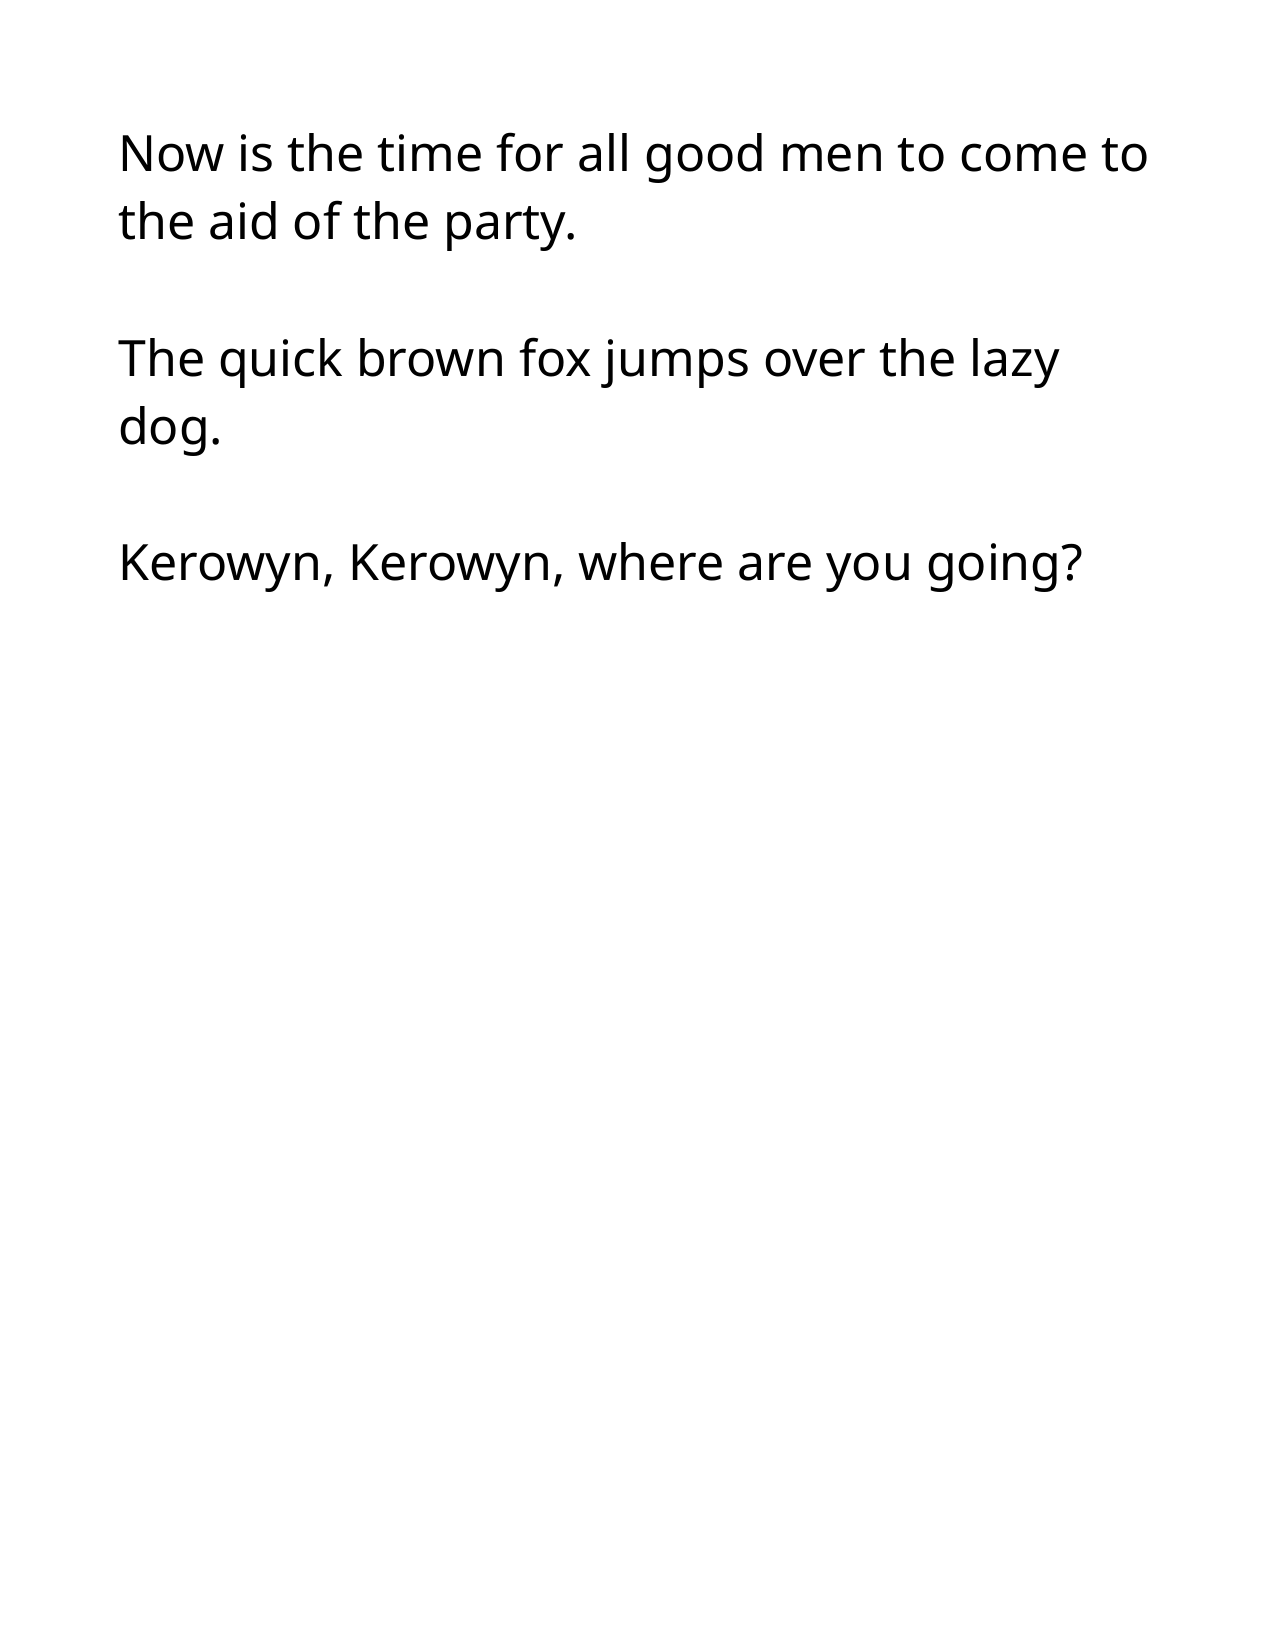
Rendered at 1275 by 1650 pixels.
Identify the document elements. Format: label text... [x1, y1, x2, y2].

text The quick brown fox jumps over the lazy dog. [118, 322, 1157, 459]
text Now is the time for all good men to come to the aid of the party. [118, 118, 1157, 254]
text Kerowyn, Kerowyn, where are you going? [118, 527, 1157, 595]
